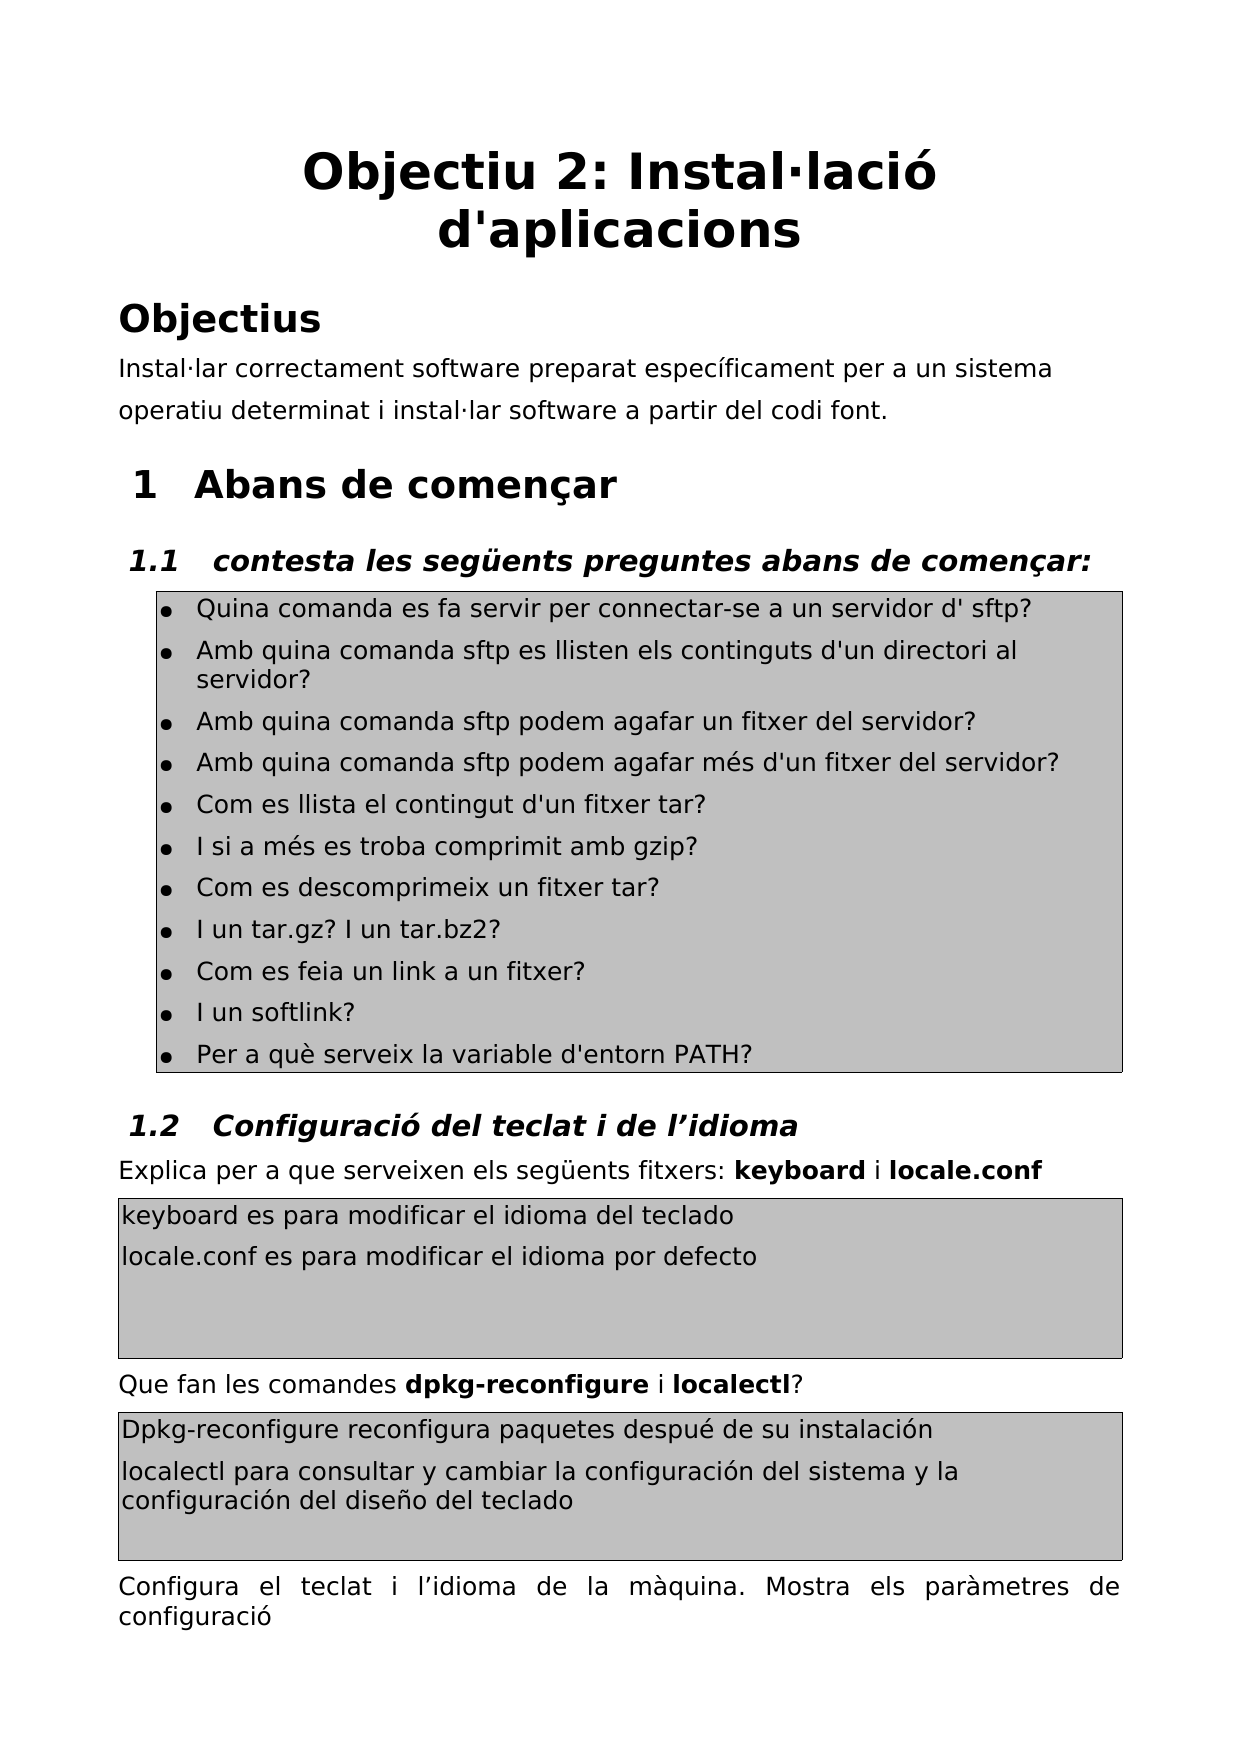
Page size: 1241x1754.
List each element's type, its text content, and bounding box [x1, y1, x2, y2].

text locale.conf es para modificar el idioma por defecto [119, 1239, 1122, 1272]
list Com es llista el contingut d'un fitxer tar? [157, 787, 1122, 819]
text operatiu determinat i instal·lar software a partir del codi font. [118, 396, 1122, 425]
subtitle Abans de començar [118, 463, 1122, 507]
list Per a què serveix la variable d'entorn PATH? [157, 1037, 1122, 1072]
list Com es descomprimeix un fitxer tar? [157, 870, 1122, 903]
list Amb quina comanda sftp es llisten els continguts d'un directori al servidor? [157, 633, 1122, 694]
list I si a més es troba comprimit amb gzip? [157, 829, 1122, 861]
list I un softlink? [157, 995, 1122, 1028]
subtitle Configuració del teclat i de l’idioma [118, 1110, 1122, 1144]
text Instal·lar correctament software preparat específicament per a un sistema [118, 354, 1122, 383]
subtitle Objectius [118, 297, 1122, 342]
text localectl para consultar y cambiar la configuración del sistema y la configuración del diseño del teclado [119, 1454, 1122, 1515]
text Dpkg-reconfigure reconfigura paquetes despué de su instalación [119, 1413, 1122, 1444]
subtitle contesta les següents preguntes abans de començar: [118, 545, 1122, 579]
list Quina comanda es fa servir per connectar-se a un servidor d' sftp? [157, 592, 1122, 623]
title Objectiu 2: Instal·lació d'aplicacions [118, 143, 1122, 259]
list Amb quina comanda sftp podem agafar un fitxer del servidor? [157, 704, 1122, 736]
list Com es feia un link a un fitxer? [157, 954, 1122, 986]
text Configura el teclat i l’idioma de la màquina. Mostra els paràmetres de configuració [118, 1572, 1122, 1631]
text Que fan les comandes dpkg-reconfigure i localectl? [118, 1371, 1122, 1400]
list Amb quina comanda sftp podem agafar més d'un fitxer del servidor? [157, 745, 1122, 778]
text keyboard es para modificar el idioma del teclado [119, 1199, 1122, 1230]
text Explica per a que serveixen els següents fitxers: keyboard i locale.conf [118, 1156, 1122, 1185]
list I un tar.gz? I un tar.bz2? [157, 912, 1122, 944]
